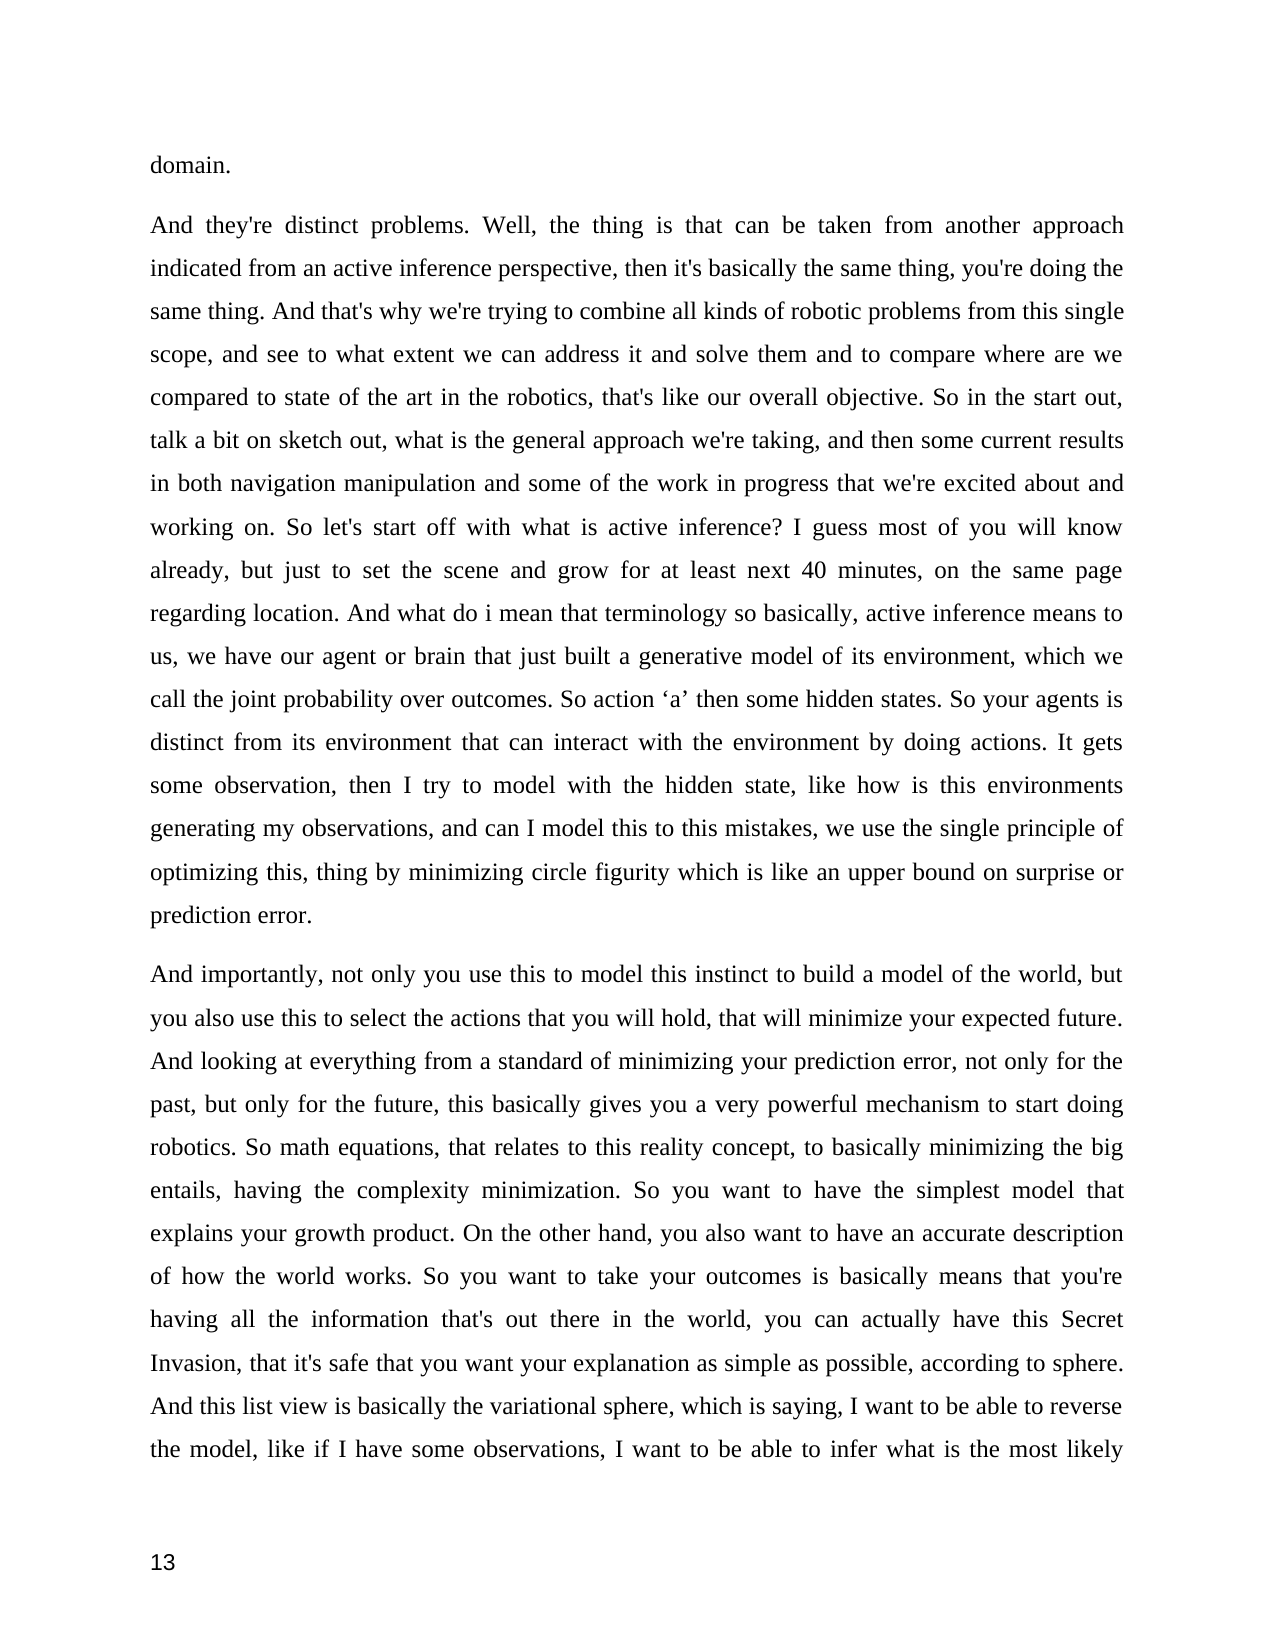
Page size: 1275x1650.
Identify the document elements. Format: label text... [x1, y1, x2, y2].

text And importantly, not only you use this to model this instinct to build a model of the world, but you also use this to select the actions that you will hold, that will minimize your expected future. And looking at everything from a standard of minimizing your prediction error, not only for the past, but only for the future, this basically gives you a very powerful mechanism to start doing robotics. So math equations, that relates to this reality concept, to basically minimizing the big entails, having the complexity minimization. So you want to have the simplest model that explains your growth product. On the other hand, you also want to have an accurate description of how the world works. So you want to take your outcomes is basically means that you're having all the information that's out there in the world, you can actually have this Secret Invasion, that it's safe that you want your explanation as simple as possible, according to sphere. And this list view is basically the variational sphere, which is saying, I want to be able to reverse the model, like if I have some observations, I want to be able to infer what is the most likely [150, 959, 1125, 1463]
text domain. [150, 150, 1125, 179]
text And they're distinct problems. Well, the thing is that can be taken from another approach indicated from an active inference perspective, then it's basically the same thing, you're doing the same thing. And that's why we're trying to combine all kinds of robotic problems from this single scope, and see to what extent we can address it and solve them and to compare where are we compared to state of the art in the robotics, that's like our overall objective. So in the start out, talk a bit on sketch out, what is the general approach we're taking, and then some current results in both navigation manipulation and some of the work in progress that we're excited about and working on. So let's start off with what is active inference? I guess most of you will know already, but just to set the scene and grow for at least next 40 minutes, on the same page regarding location. And what do i mean that terminology so basically, active inference means to us, we have our agent or brain that just built a generative model of its environment, which we call the joint probability over outcomes. So action ‘a’ then some hidden states. So your agents is distinct from its environment that can interact with the environment by doing actions. It gets some observation, then I try to model with the hidden state, like how is this environments generating my observations, and can I model this to this mistakes, we use the single principle of optimizing this, thing by minimizing circle figurity which is like an upper bound on surprise or prediction error. [150, 210, 1125, 928]
